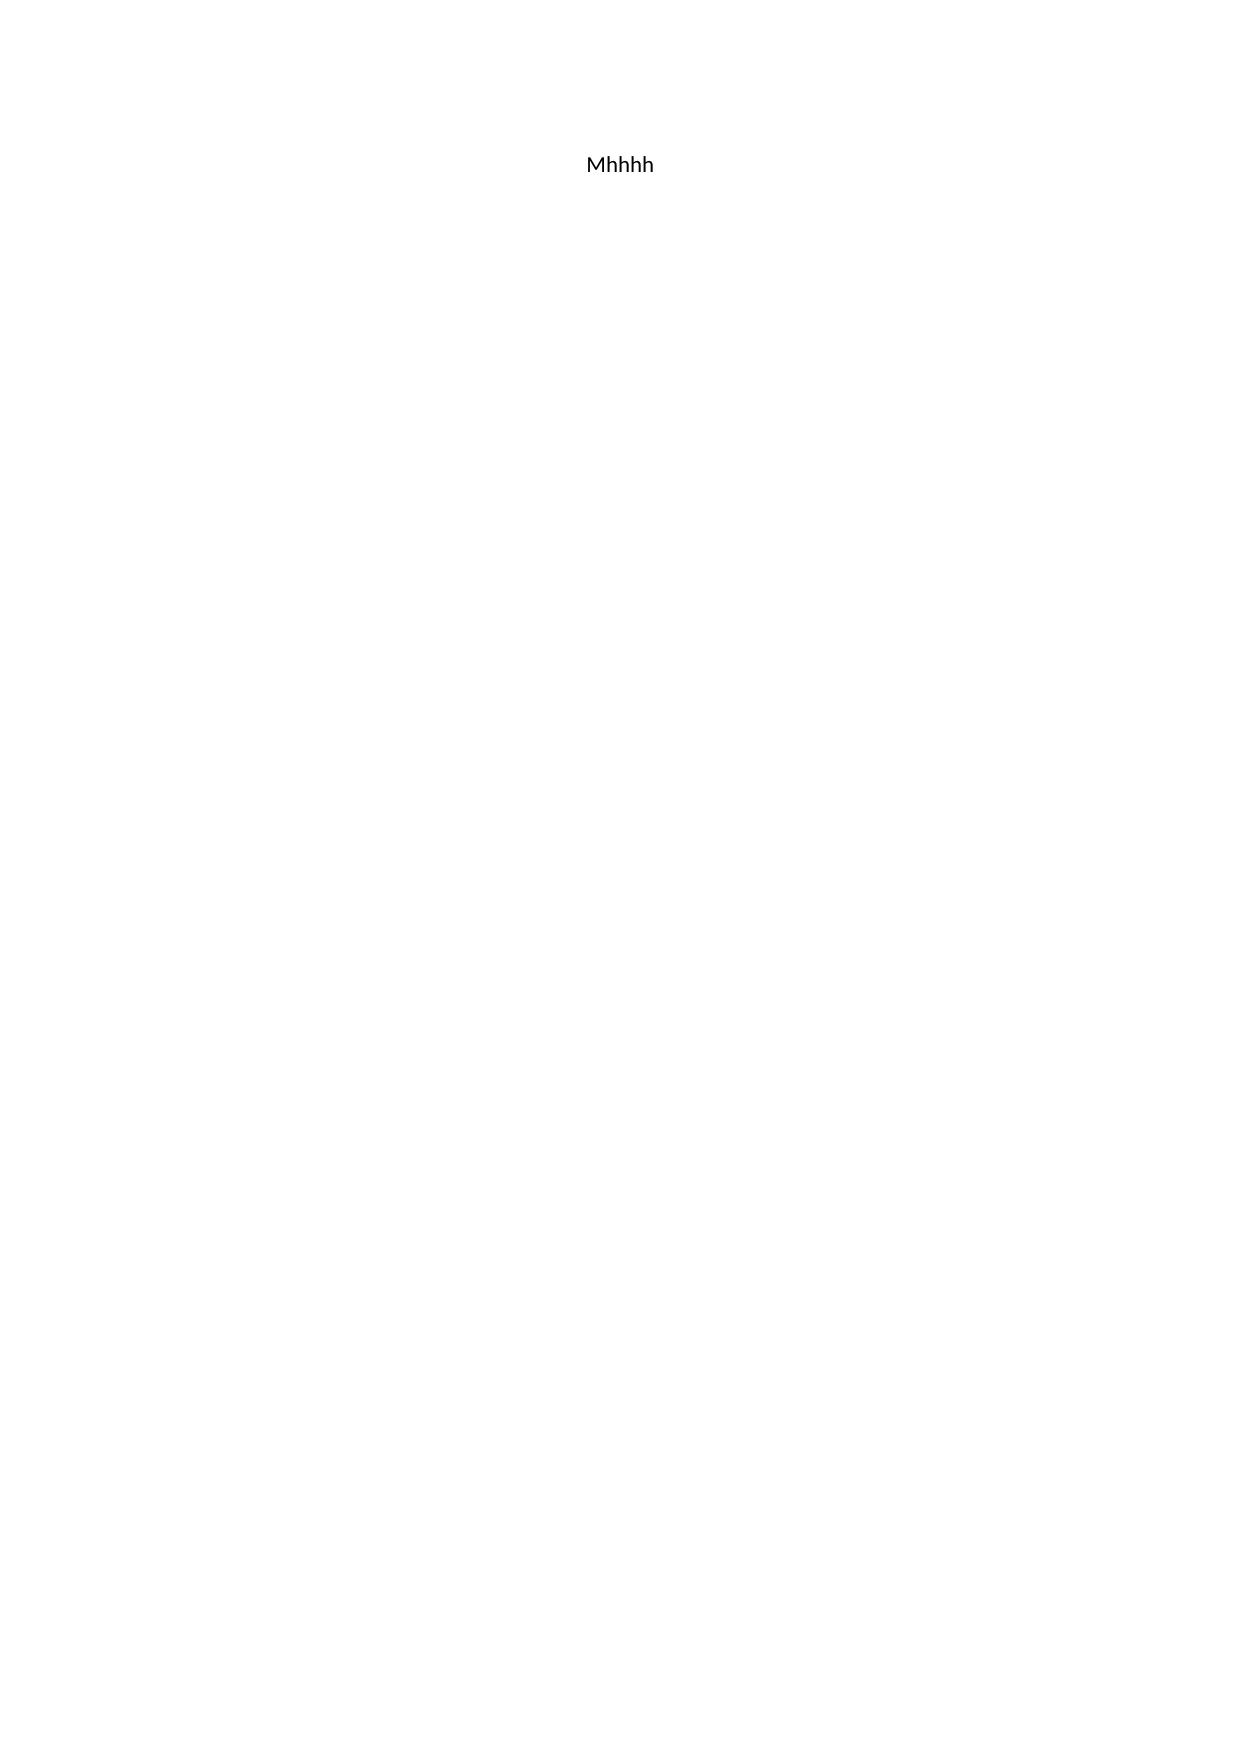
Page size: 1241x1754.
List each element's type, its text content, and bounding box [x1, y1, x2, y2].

text Mhhhh [150, 150, 1090, 178]
